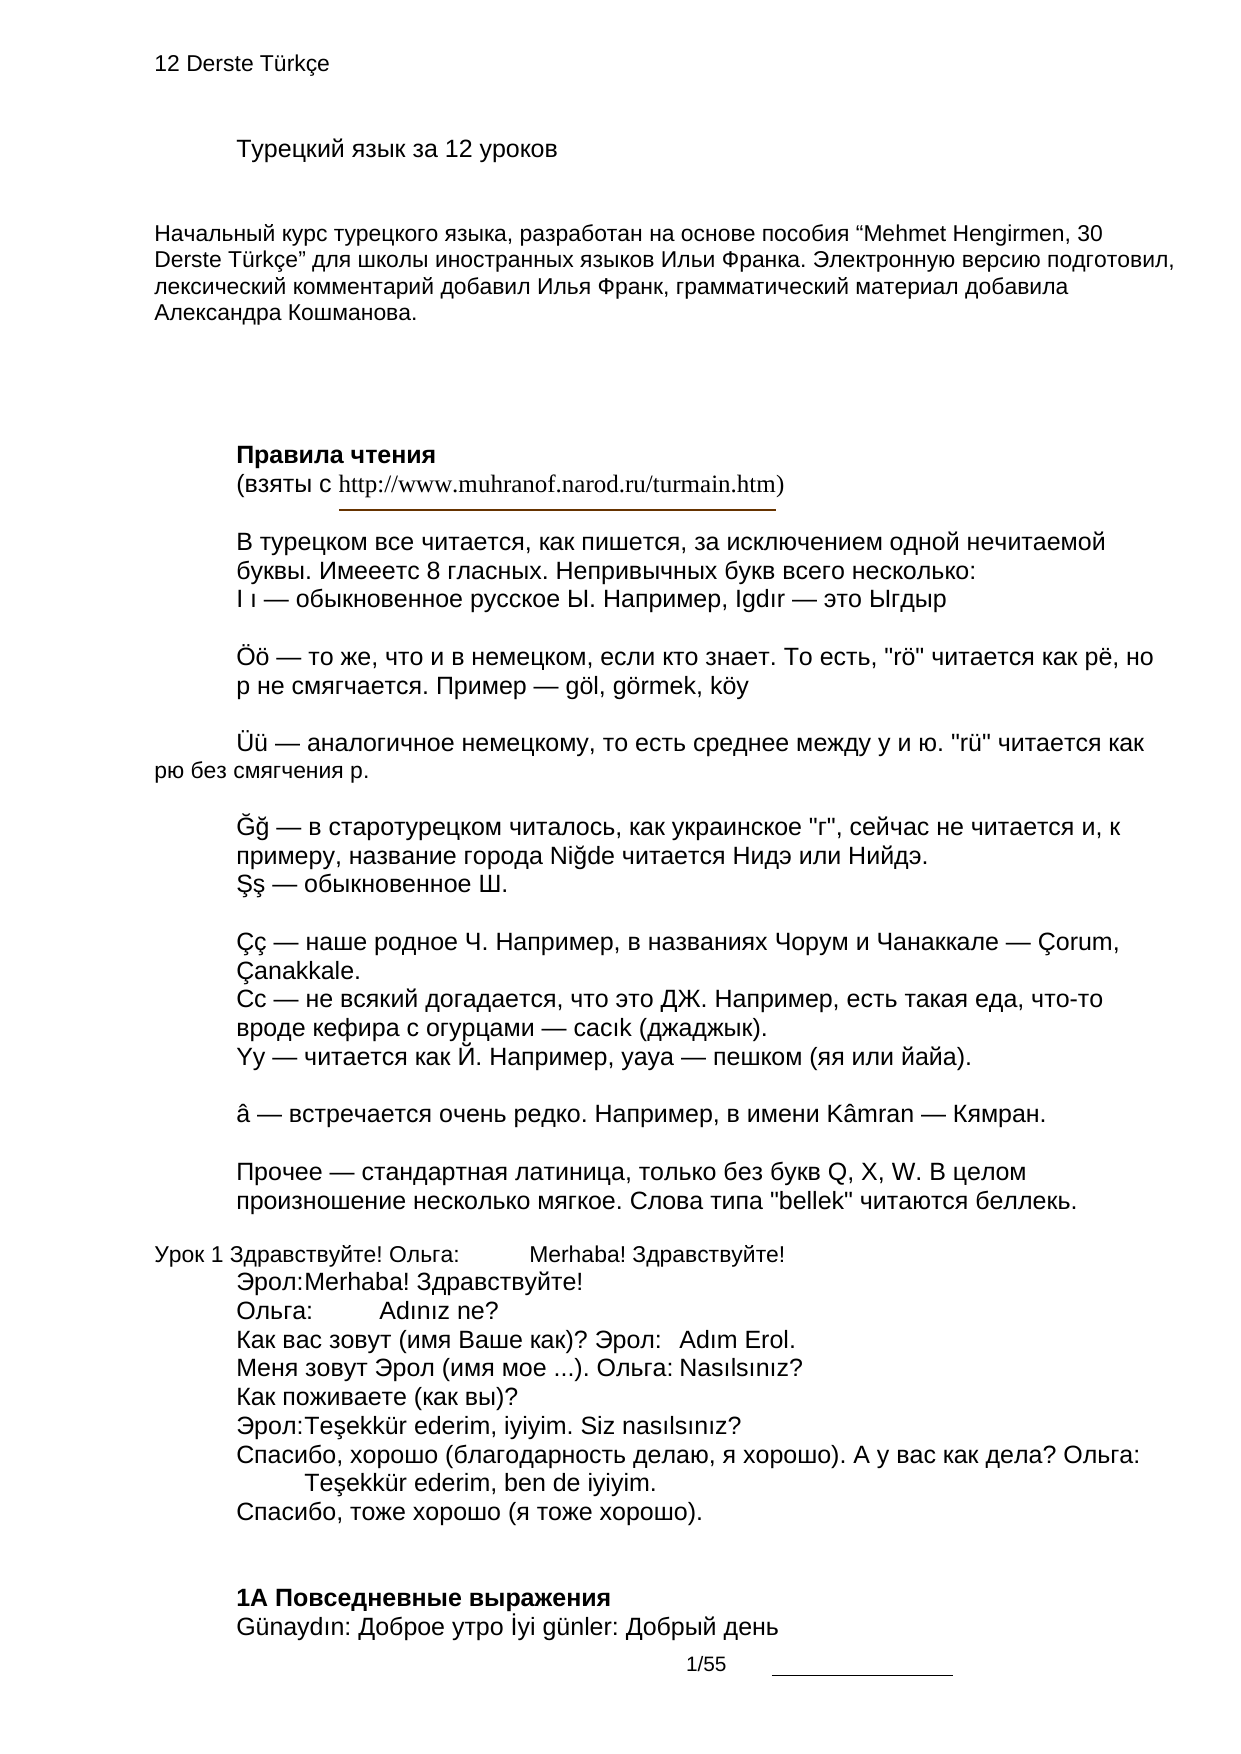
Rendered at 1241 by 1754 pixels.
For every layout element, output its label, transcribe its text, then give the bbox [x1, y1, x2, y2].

text Турецкий язык за 12 уроков [236, 134, 1176, 163]
text р не смягчается. Пример — göl, görmek, köy [236, 671, 1176, 699]
text Şş — обыкновенное Ш. [236, 869, 1176, 898]
text I ı — обыкновенное русское Ы. Например, Igdır — это Ыгдыр [236, 584, 1176, 613]
text Прочее — стандартная латиница, только без букв Q, X, W. В целом произношение несколько мягкое. Слова типа "bellek" читаются беллекь. [236, 1157, 1176, 1214]
text Как вас зовут (имя Ваше как)? Эрол: Adım Erol. [236, 1325, 1176, 1353]
text В турецком все читается, как пишется, за исключением одной нечитаемой буквы. Имееетс 8 гласных. Непривычных букв всего несколько: [236, 527, 1176, 584]
text Çç — наше родное Ч. Например, в названиях Чорум и Чанаккале — Çorum, Çanakkale. [236, 927, 1176, 984]
subtitle 1А Повседневные выражения [236, 1583, 1176, 1612]
text Ольга: Adınız ne? [236, 1296, 1176, 1325]
subtitle 12 Derste Türkçe [154, 50, 1176, 76]
text Эрол: Teşekkür ederim, iyiyim. Siz nasılsınız? [236, 1411, 1176, 1440]
text Начальный курс турецкого языка, разработан на основе пособия “Mehmet Hengirmen, 30 Derste Türkçe” для школы иностранных языков Ильи Франка. Электронную версию подготовил, лексический комментарий добавил Илья Франк, грамматический материал добавила Александра Кошманова. [154, 220, 1176, 326]
text Спасибо, хорошо (благодарность делаю, я хорошо). А у вас как дела? Ольга: Teşekkür ederim, ben de iyiyim. [236, 1440, 1176, 1497]
text (взяты с http://www.muhranof.narod.ru/turmain.htm) [236, 469, 1176, 498]
text Спасибо, тоже хорошо (я тоже хорошо). [236, 1497, 1176, 1526]
text Üü — аналогичное немецкому, то есть среднее между у и ю. "rü" читается как [236, 728, 1176, 757]
text Öö — то же, что и в немецком, если кто знает. То есть, "rö" читается как рё, но [236, 642, 1176, 671]
text Yy — читается как Й. Например, yaya — пешком (яя или йайа). [236, 1042, 1176, 1071]
text Как поживаете (как вы)? [236, 1382, 1176, 1411]
text Эрол: Merhaba! Здравствуйте! [236, 1267, 1176, 1296]
text â — встречается очень редко. Например, в имени Kâmran — Кямран. [236, 1099, 1176, 1128]
text Cc — не всякий догадается, что это ДЖ. Например, есть такая еда, что-то вроде кефира с огурцами — cacık (джаджык). [236, 984, 1176, 1042]
text Günaydın: Доброе утро İyi günler: Добрый день [236, 1612, 1176, 1641]
text Урок 1 Здравствуйте! Ольга: Merhaba! Здравствуйте! [154, 1241, 1176, 1267]
subtitle Правила чтения [236, 441, 1176, 469]
text рю без смягчения р. [154, 757, 1176, 783]
text Ğğ — в старотурецком читалось, как украинское "г", сейчас не читается и, к примеру, название города Niğde читается Нидэ или Нийдэ. [236, 812, 1176, 869]
text Меня зовут Эрол (имя мое ...). Ольга: Nasılsınız? [236, 1353, 1176, 1382]
